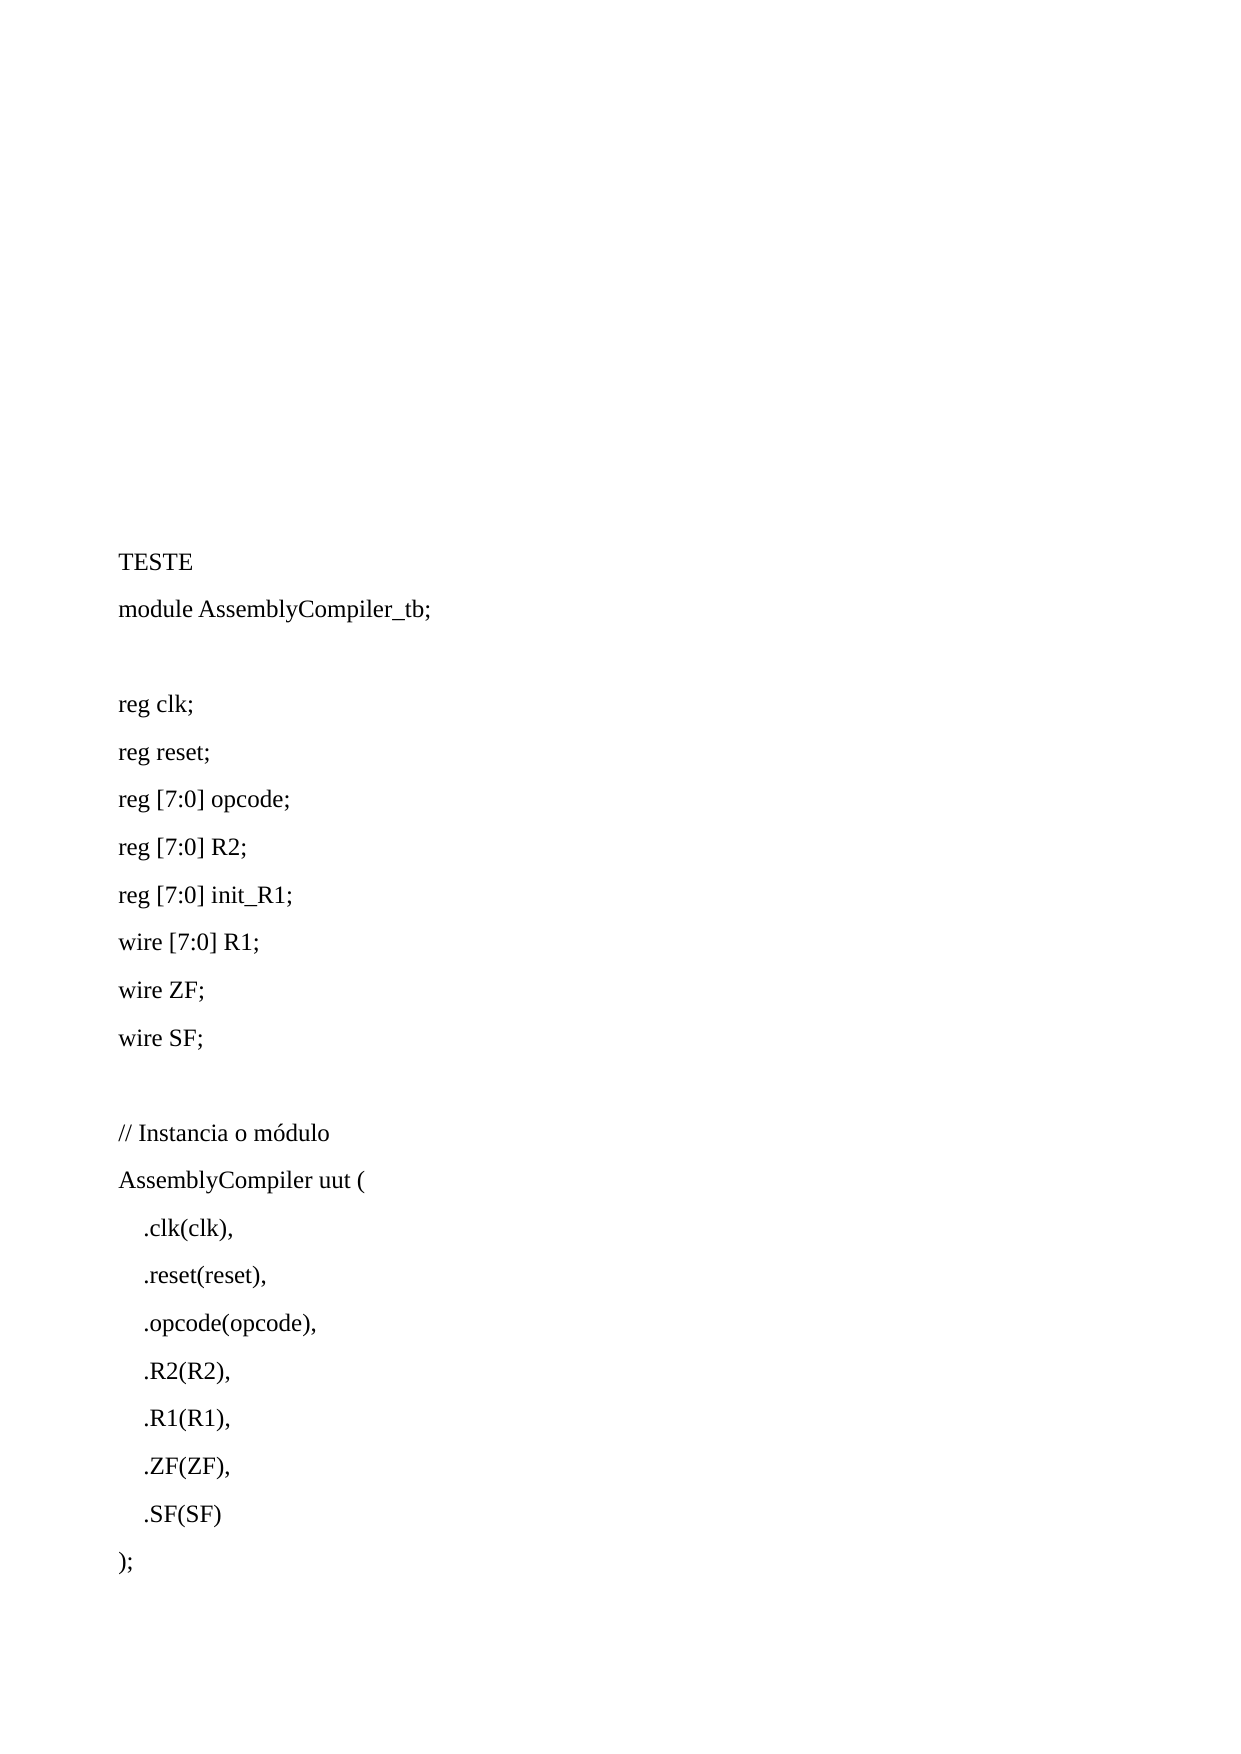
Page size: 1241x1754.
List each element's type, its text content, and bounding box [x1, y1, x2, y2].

text module AssemblyCompiler_tb; [118, 594, 1122, 623]
text reg clk; [118, 689, 1122, 718]
text reg reset; [118, 737, 1122, 766]
text .ZF(ZF), [118, 1451, 1122, 1480]
text ); [118, 1546, 1122, 1575]
text // Instancia o módulo [118, 1118, 1122, 1147]
text TESTE [118, 547, 1122, 575]
text reg [7:0] init_R1; [118, 880, 1122, 908]
text .opcode(opcode), [118, 1308, 1122, 1337]
text .R1(R1), [118, 1403, 1122, 1432]
text wire ZF; [118, 975, 1122, 1004]
text wire SF; [118, 1023, 1122, 1051]
text reg [7:0] opcode; [118, 784, 1122, 813]
text reg [7:0] R2; [118, 832, 1122, 861]
text wire [7:0] R1; [118, 927, 1122, 956]
text .clk(clk), [118, 1213, 1122, 1242]
text .reset(reset), [118, 1261, 1122, 1289]
text .SF(SF) [118, 1499, 1122, 1527]
text .R2(R2), [118, 1356, 1122, 1384]
text AssemblyCompiler uut ( [118, 1165, 1122, 1194]
